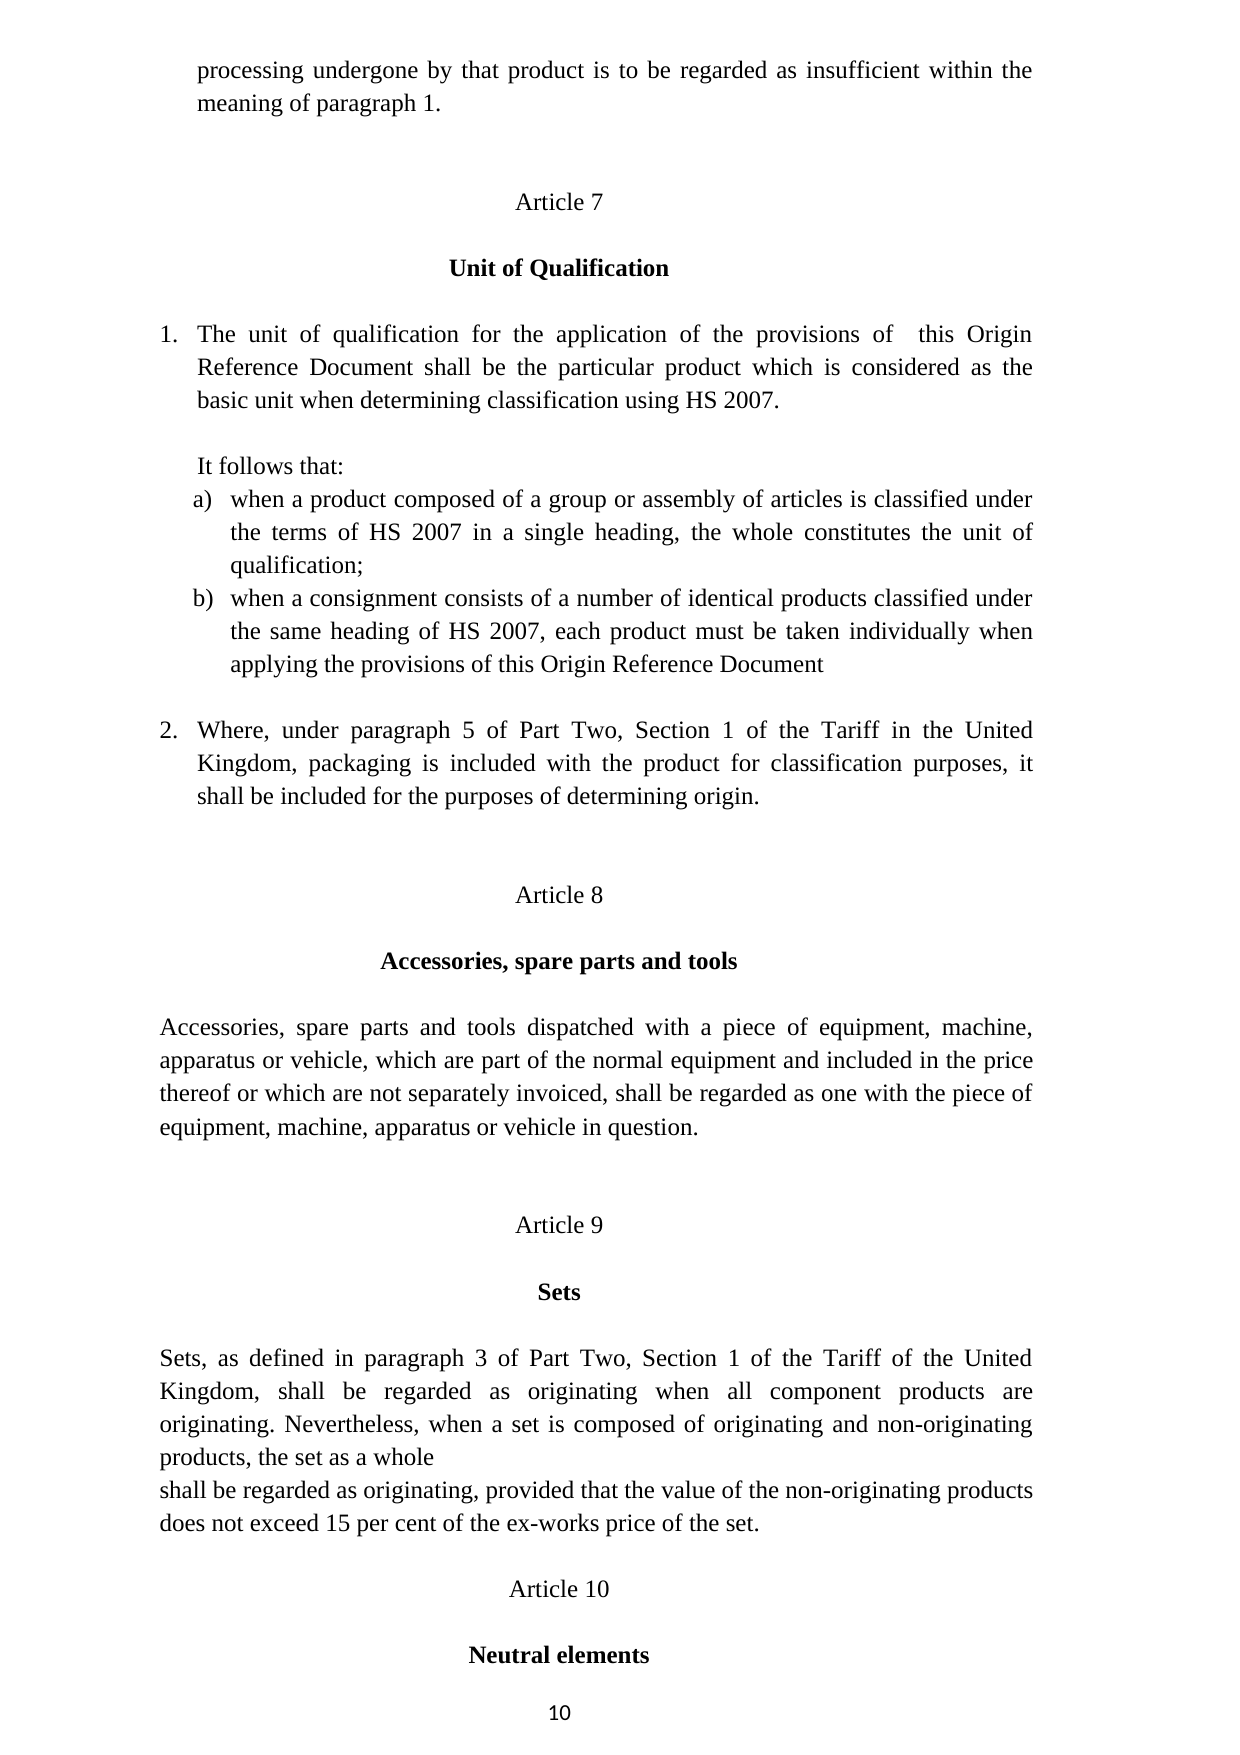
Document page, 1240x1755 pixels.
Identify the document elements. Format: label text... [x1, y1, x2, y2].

text shall be regarded as originating, provided that the value of the non-originating products does not exceed 15 per cent of the ex-works price of the set. [159, 1475, 1034, 1537]
text Article 8 [84, 880, 1034, 909]
list when a consignment consists of a number of identical products classified under the same heading of HS 2007, each product must be taken individually when applying the provisions of this Origin Reference Document [193, 583, 1034, 678]
text Sets, as defined in paragraph 3 of Part Two, Section 1 of the Tariff of the United Kingdom, shall be regarded as originating when all component products are originating. Nevertheless, when a set is composed of originating and non-originating products, the set as a whole [159, 1343, 1034, 1471]
text Article 9 [84, 1211, 1034, 1239]
text Accessories, spare parts and tools dispatched with a piece of equipment, machine, apparatus or vehicle, which are part of the normal equipment and included in the price thereof or which are not separately invoiced, shall be regarded as one with the piece of equipment, machine, apparatus or vehicle in question. [159, 1012, 1034, 1140]
list Where, under paragraph 5 of Part Two, Section 1 of the Tariff in the United Kingdom, packaging is included with the product for classification purposes, it shall be included for the purposes of determining origin. [159, 715, 1034, 810]
list All operations carried out in the United Kingdom or in Central America on a given product shall be considered together when determining whether the working or processing undergone by that product is to be regarded as insufficient within the meaning of paragraph 1. [159, 55, 1034, 88]
text Accessories, spare parts and tools [84, 946, 1034, 975]
text It follows that: [122, 451, 1034, 480]
text Article 10 [84, 1574, 1034, 1603]
text Unit of Qualification [84, 253, 1034, 282]
list when a product composed of a group or assembly of articles is classified under the terms of HS 2007 in a single heading, the whole constitutes the unit of qualification; [193, 484, 1034, 579]
text Neutral elements [84, 1640, 1034, 1669]
list The unit of qualification for the application of the provisions of this Origin Reference Document shall be the particular product which is considered as the basic unit when determining classification using HS 2007. [159, 319, 1034, 414]
text Article 7 [84, 187, 1034, 216]
list All operations carried out in the United Kingdom or in Central America on a given product shall be considered together when determining whether the working or processing undergone by that product is to be regarded as insufficient within the meaning of paragraph 1. [159, 108, 1034, 117]
text Sets [84, 1277, 1034, 1305]
